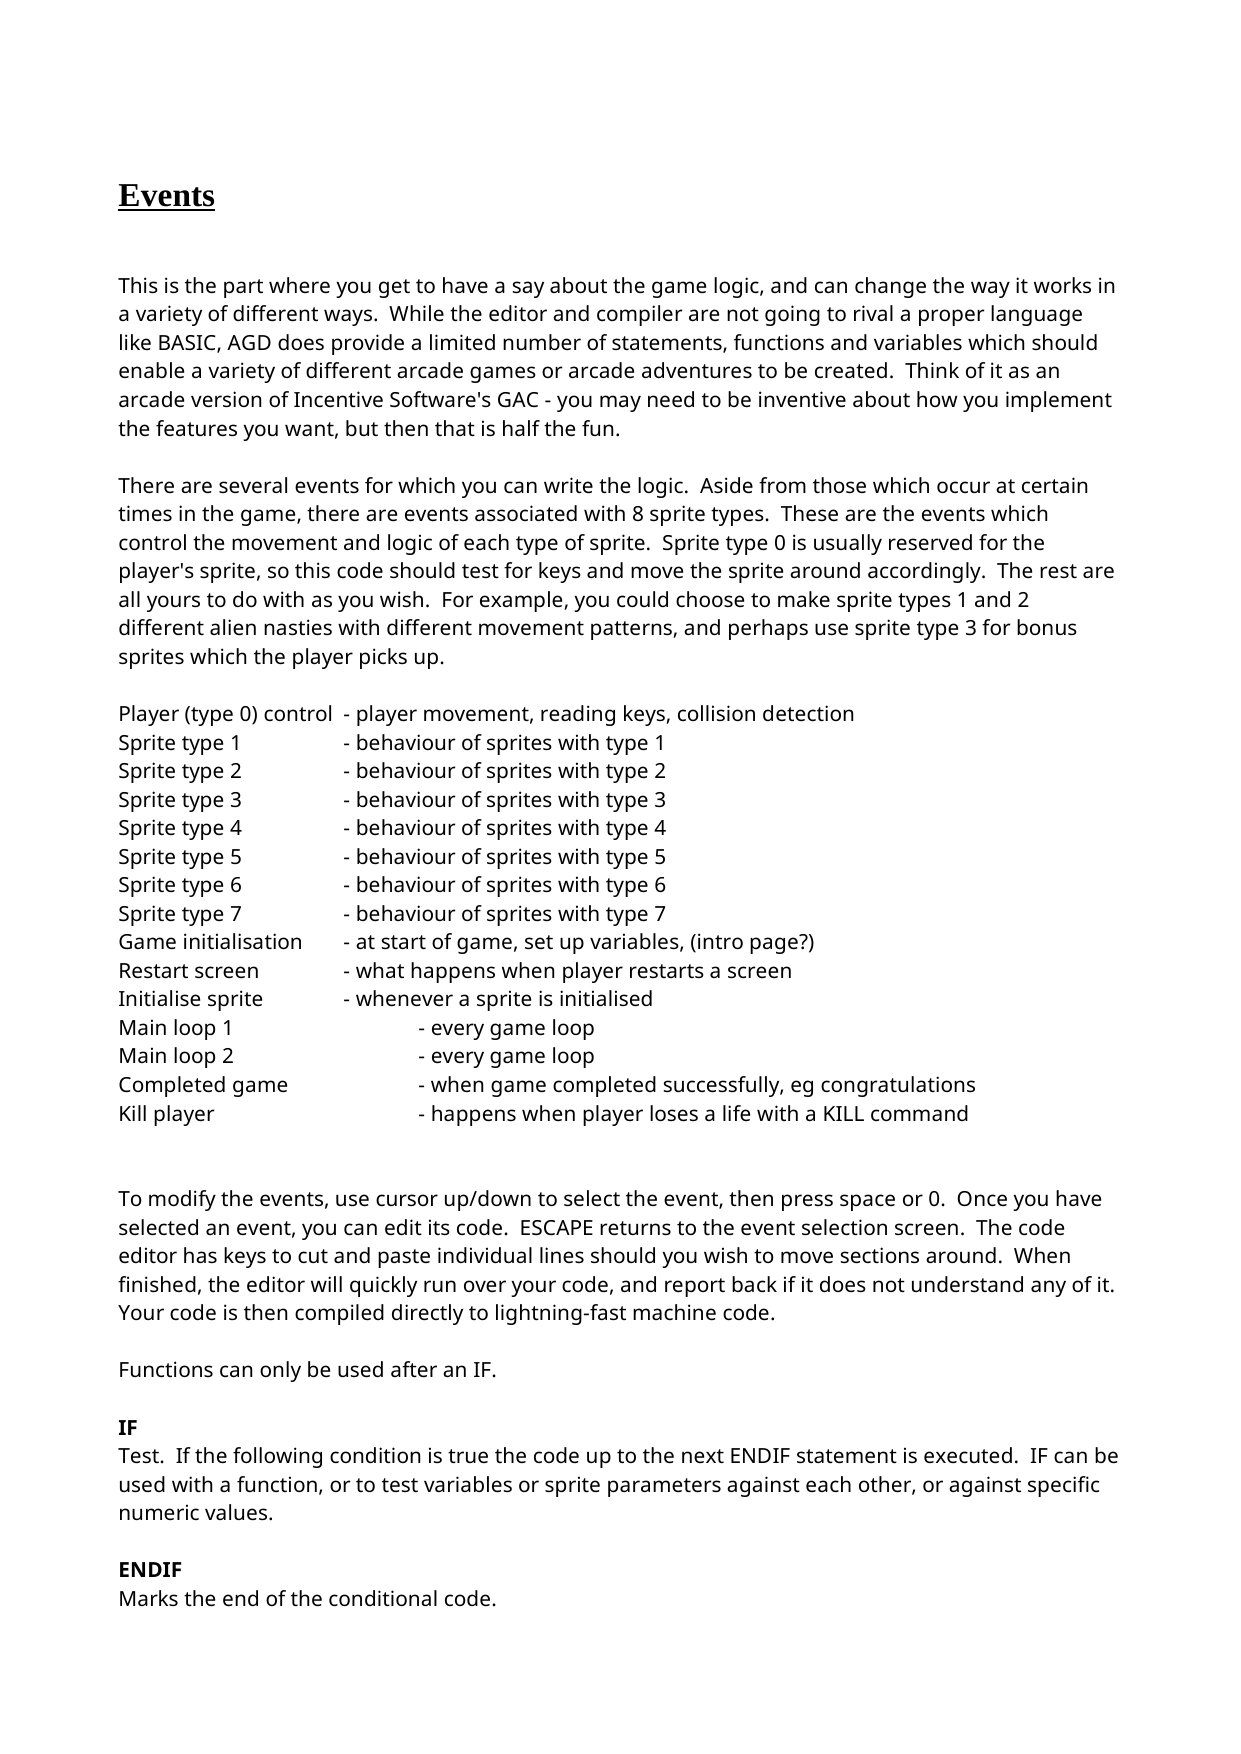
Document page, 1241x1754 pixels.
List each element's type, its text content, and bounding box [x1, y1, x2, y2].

text Sprite type 2 - behaviour of sprites with type 2 [118, 756, 1122, 784]
text Game initialisation - at start of game, set up variables, (intro page?) [118, 927, 1122, 956]
text Functions can only be used after an IF. [118, 1355, 1122, 1384]
text Completed game - when game completed successfully, eg congratulations [118, 1070, 1122, 1098]
text Marks the end of the conditional code. [118, 1584, 1122, 1612]
text Sprite type 4 - behaviour of sprites with type 4 [118, 813, 1122, 842]
text Sprite type 1 - behaviour of sprites with type 1 [118, 727, 1122, 756]
text Sprite type 5 - behaviour of sprites with type 5 [118, 842, 1122, 870]
text To modify the events, use cursor up/down to select the event, then press space or 0. Once you have selected an event, you can edit its code. ESCAPE returns to the event selection screen. The code editor has keys to cut and paste individual lines should you wish to move sections around. When finished, the editor will quickly run over your code, and report back if it does not understand any of it. Your code is then compiled directly to lightning-fast machine code. [118, 1184, 1122, 1327]
text IF [118, 1412, 1122, 1441]
text Sprite type 3 - behaviour of sprites with type 3 [118, 784, 1122, 813]
text Main loop 1 - every game loop [118, 1013, 1122, 1041]
text Initialise sprite - whenever a sprite is initialised [118, 984, 1122, 1013]
text Test. If the following condition is true the code up to the next ENDIF statement is executed. IF can be used with a function, or to test variables or sprite parameters against each other, or against specific numeric values. [118, 1441, 1122, 1527]
text Restart screen - what happens when player restarts a screen [118, 956, 1122, 984]
text Player (type 0) control - player movement, reading keys, collision detection [118, 699, 1122, 727]
text ENDIF [118, 1555, 1122, 1584]
text There are several events for which you can write the logic. Aside from those which occur at certain times in the game, there are events associated with 8 sprite types. These are the events which control the movement and logic of each type of sprite. Sprite type 0 is usually reserved for the player's sprite, so this code should test for keys and move the sprite around accordingly. The rest are all yours to do with as you wish. For example, you could choose to make sprite types 1 and 2 different alien nasties with different movement patterns, and perhaps use sprite type 3 for bonus sprites which the player picks up. [118, 471, 1122, 670]
text Sprite type 7 - behaviour of sprites with type 7 [118, 899, 1122, 927]
text Sprite type 6 - behaviour of sprites with type 6 [118, 870, 1122, 899]
text Kill player - happens when player loses a life with a KILL command [118, 1098, 1122, 1127]
text This is the part where you get to have a say about the game logic, and can change the way it works in a variety of different ways. While the editor and compiler are not going to rival a proper language like BASIC, AGD does provide a limited number of statements, functions and variables which should enable a variety of different arcade games or arcade adventures to be created. Think of it as an arcade version of Incentive Software's GAC - you may need to be inventive about how you implement the features you want, but then that is half the fun. [118, 271, 1122, 442]
text Main loop 2 - every game loop [118, 1041, 1122, 1070]
text Events [118, 175, 1122, 214]
